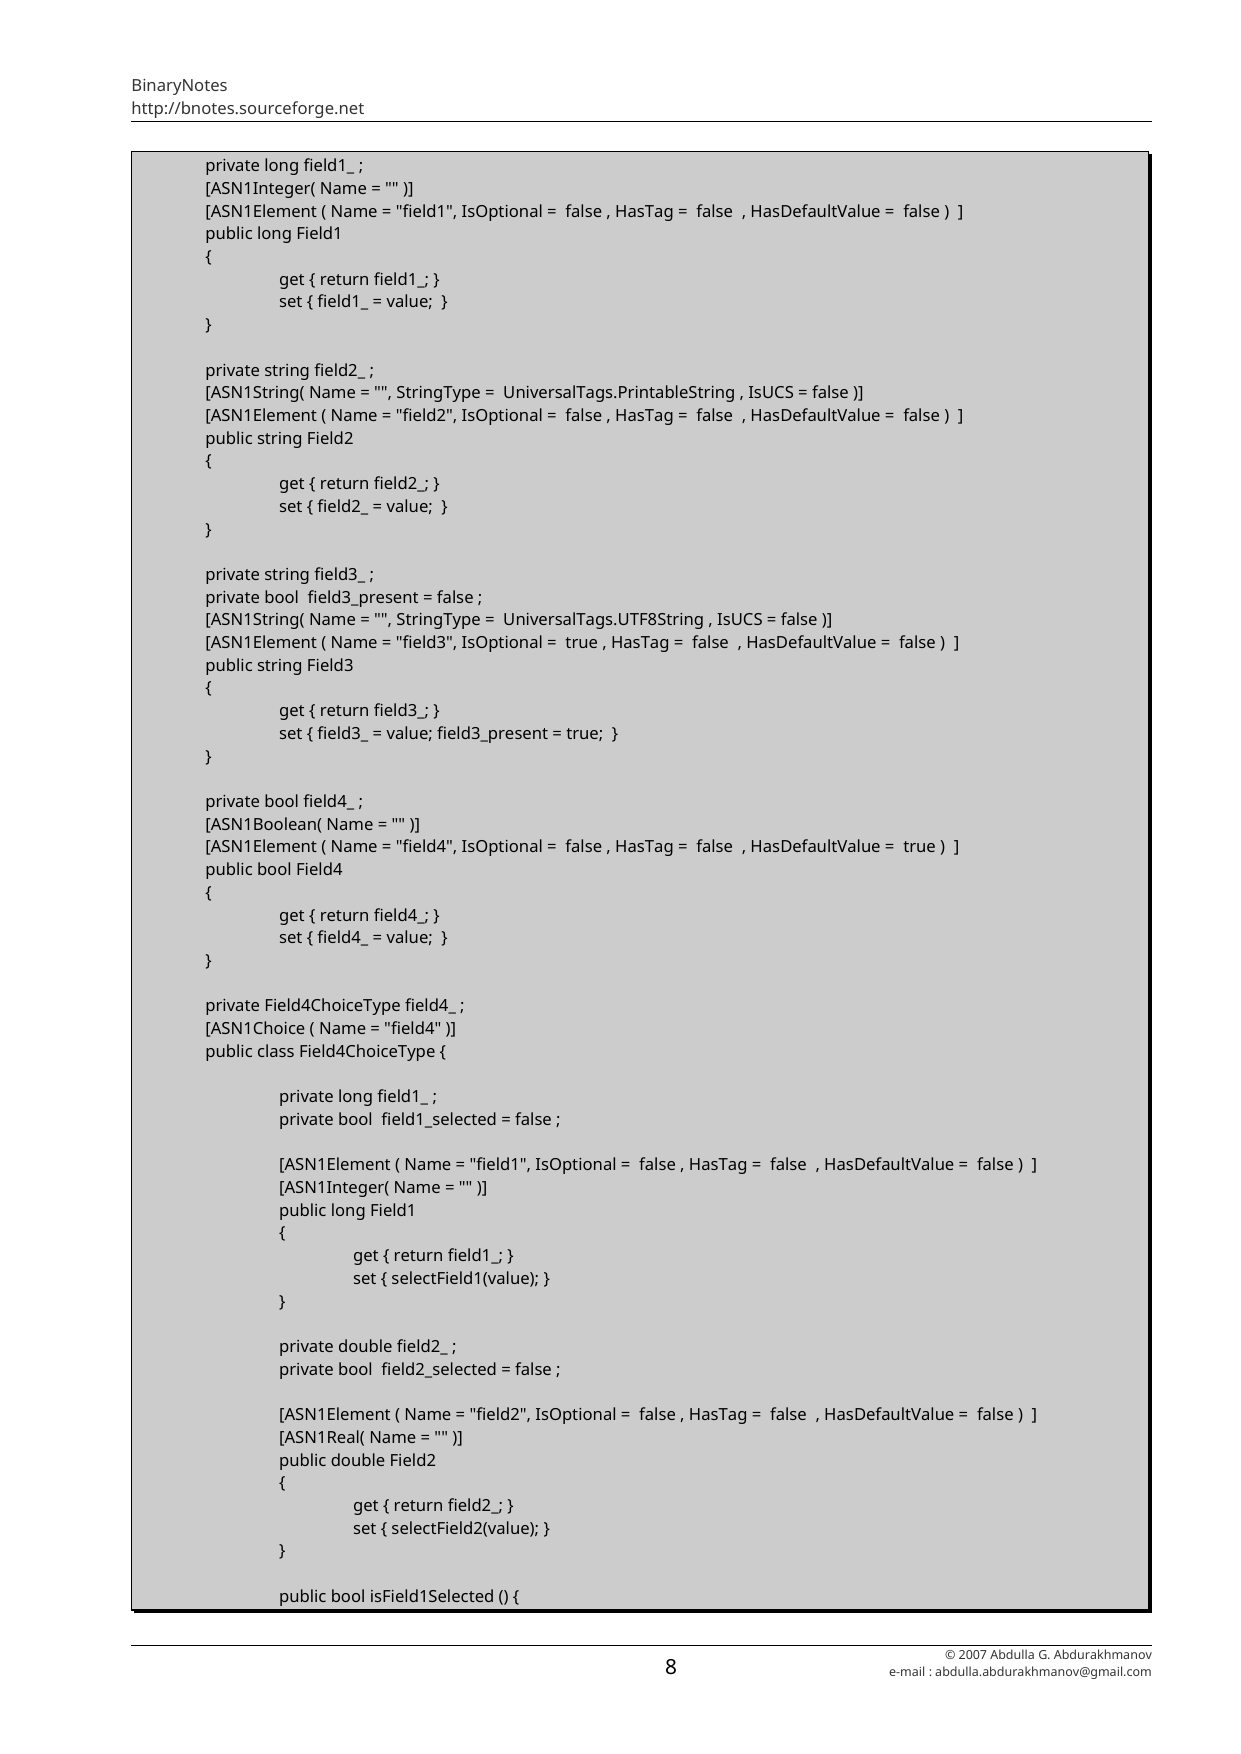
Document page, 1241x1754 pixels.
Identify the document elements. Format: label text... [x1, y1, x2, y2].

text set { field1_ = value; } [132, 287, 1148, 310]
text [ASN1Real( Name = "" )] [132, 1422, 1148, 1445]
text { [132, 446, 1148, 469]
text set { selectField1(value); } [132, 1263, 1148, 1286]
text } [132, 946, 1148, 968]
text public long Field1 [132, 1195, 1148, 1218]
text [ASN1Element ( Name = "field1", IsOptional = false , HasTag = false , HasDefaultValue = false ) ] [132, 196, 1148, 219]
text private double field2_ ; [132, 1309, 1148, 1354]
text private long field1_ ; [132, 152, 1148, 173]
text private bool field1_selected = false ; [132, 1104, 1148, 1127]
text [ASN1String( Name = "", StringType = UniversalTags.UTF8String , IsUCS = false )] [132, 605, 1148, 628]
text private bool field2_selected = false ; [132, 1354, 1148, 1377]
text [ASN1Integer( Name = "" )] [132, 1173, 1148, 1195]
text set { selectField2(value); } [132, 1513, 1148, 1536]
text [ASN1Element ( Name = "field1", IsOptional = false , HasTag = false , HasDefaultValue = false ) ] [132, 1150, 1148, 1173]
text private Field4ChoiceType field4_ ; [132, 991, 1148, 1014]
text [ASN1Element ( Name = "field2", IsOptional = false , HasTag = false , HasDefaultValue = false ) ] [132, 401, 1148, 423]
text set { field4_ = value; } [132, 923, 1148, 946]
text } [132, 1536, 1148, 1559]
text } [132, 310, 1148, 332]
text public bool Field4 [132, 855, 1148, 877]
text get { return field4_; } [132, 900, 1148, 923]
text public string Field3 [132, 650, 1148, 673]
text public double Field2 [132, 1445, 1148, 1468]
text private bool field4_ ; [132, 787, 1148, 809]
text } [132, 741, 1148, 764]
text set { field3_ = value; field3_present = true; } [132, 718, 1148, 741]
text [ASN1Integer( Name = "" )] [132, 173, 1148, 196]
text [ASN1Element ( Name = "field3", IsOptional = true , HasTag = false , HasDefaultValue = false ) ] [132, 628, 1148, 650]
text [ASN1Element ( Name = "field2", IsOptional = false , HasTag = false , HasDefaultValue = false ) ] [132, 1400, 1148, 1422]
text private long field1_ ; [132, 1082, 1148, 1104]
text [ASN1Element ( Name = "field4", IsOptional = false , HasTag = false , HasDefaultValue = true ) ] [132, 832, 1148, 855]
text get { return field1_; } [132, 1241, 1148, 1263]
text public class Field4ChoiceType { [132, 1036, 1148, 1059]
text get { return field3_; } [132, 696, 1148, 718]
text get { return field2_; } [132, 1491, 1148, 1513]
text public bool isField1Selected () { [132, 1581, 1148, 1609]
text private string field3_ ; [132, 559, 1148, 582]
text private string field2_ ; [132, 355, 1148, 378]
text } [132, 1286, 1148, 1309]
text { [132, 242, 1148, 264]
text private bool field3_present = false ; [132, 582, 1148, 605]
text [ASN1Boolean( Name = "" )] [132, 809, 1148, 832]
text { [132, 1468, 1148, 1491]
text public long Field1 [132, 219, 1148, 242]
text } [132, 514, 1148, 537]
text { [132, 877, 1148, 900]
text [ASN1Choice ( Name = "field4" )] [132, 1014, 1148, 1036]
text set { field2_ = value; } [132, 491, 1148, 514]
text { [132, 673, 1148, 696]
text get { return field2_; } [132, 469, 1148, 491]
text get { return field1_; } [132, 264, 1148, 287]
text public string Field2 [132, 423, 1148, 446]
text { [132, 1218, 1148, 1241]
text [ASN1String( Name = "", StringType = UniversalTags.PrintableString , IsUCS = false )] [132, 378, 1148, 401]
